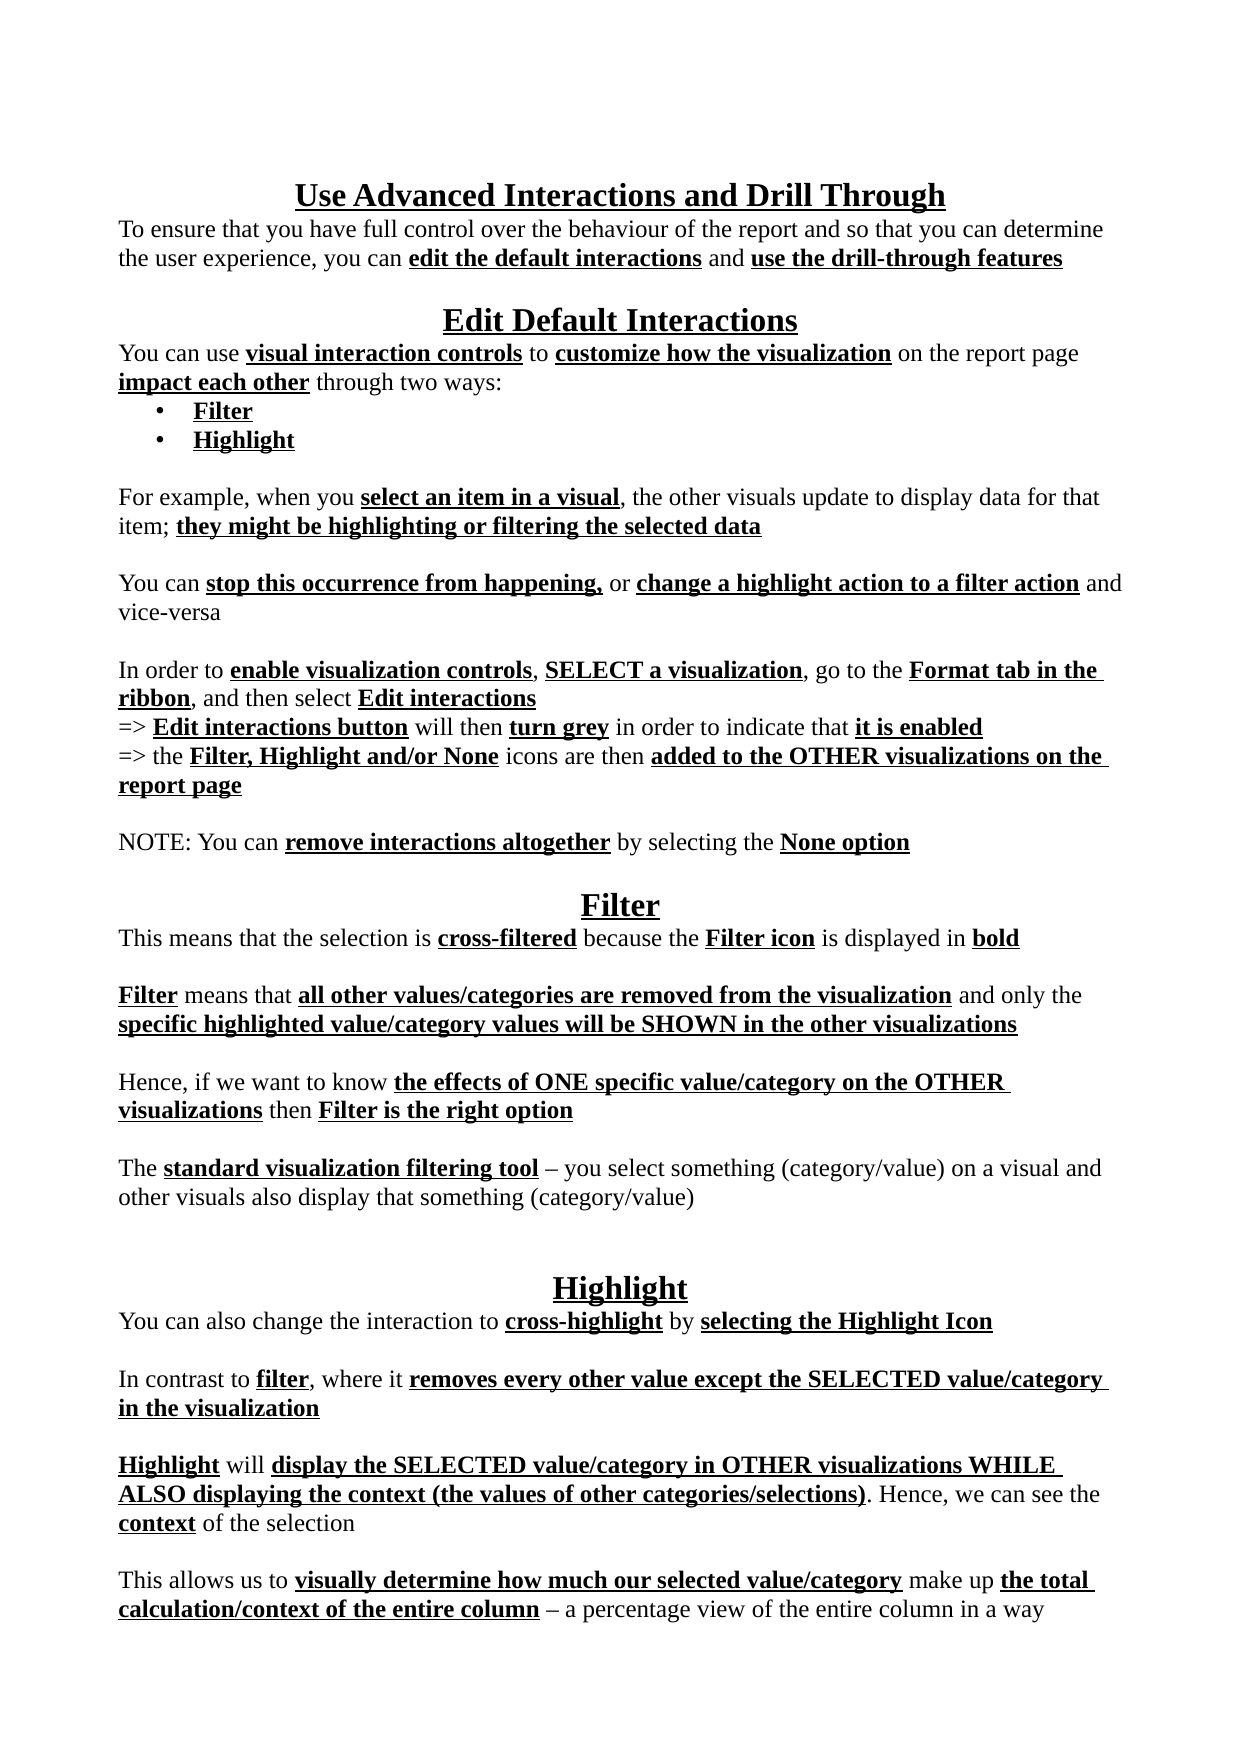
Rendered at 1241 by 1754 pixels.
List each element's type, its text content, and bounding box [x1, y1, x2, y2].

text Hence, if we want to know the effects of ONE specific value/category on the OTHER visualizations then Filter is the right option [118, 1067, 1122, 1124]
text Use Advanced Interactions and Drill Through [118, 176, 1122, 214]
text This allows us to visually determine how much our selected value/category make up the total calculation/context of the entire column – a percentage view of the entire column in a way [118, 1565, 1122, 1623]
text You can also change the interaction to cross-highlight by selecting the Highlight Icon [118, 1306, 1122, 1335]
list Filter [156, 396, 1122, 425]
text Highlight [118, 1268, 1122, 1306]
text Highlight will display the SELECTED value/category in OTHER visualizations WHILE ALSO displaying the context (the values of other categories/selections). Hence, we can see the context of the selection [118, 1450, 1122, 1536]
text In contrast to filter, where it removes every other value except the SELECTED value/category in the visualization [118, 1364, 1122, 1421]
text Filter means that all other values/categories are removed from the visualization and only the specific highlighted value/category values will be SHOWN in the other visualizations [118, 981, 1122, 1038]
text You can stop this occurrence from happening, or change a highlight action to a filter action and vice-versa [118, 568, 1122, 626]
text This means that the selection is cross-filtered because the Filter icon is displayed in bold [118, 923, 1122, 952]
text To ensure that you have full control over the behaviour of the report and so that you can determine the user experience, you can edit the default interactions and use the drill-through features [118, 214, 1122, 271]
text => Edit interactions button will then turn grey in order to indicate that it is enabled [118, 712, 1122, 741]
text NOTE: You can remove interactions altogether by selecting the None option [118, 827, 1122, 856]
text In order to enable visualization controls, SELECT a visualization, go to the Format tab in the ribbon, and then select Edit interactions [118, 655, 1122, 712]
text You can use visual interaction controls to customize how the visualization on the report page impact each other through two ways: [118, 338, 1122, 396]
text The standard visualization filtering tool – you select something (category/value) on a visual and other visuals also display that something (category/value) [118, 1153, 1122, 1211]
list Highlight [156, 425, 1122, 453]
text Filter [118, 885, 1122, 923]
text For example, when you select an item in a visual, the other visuals update to display data for that item; they might be highlighting or filtering the selected data [118, 482, 1122, 540]
text Edit Default Interactions [118, 300, 1122, 338]
text => the Filter, Highlight and/or None icons are then added to the OTHER visualizations on the report page [118, 741, 1122, 798]
